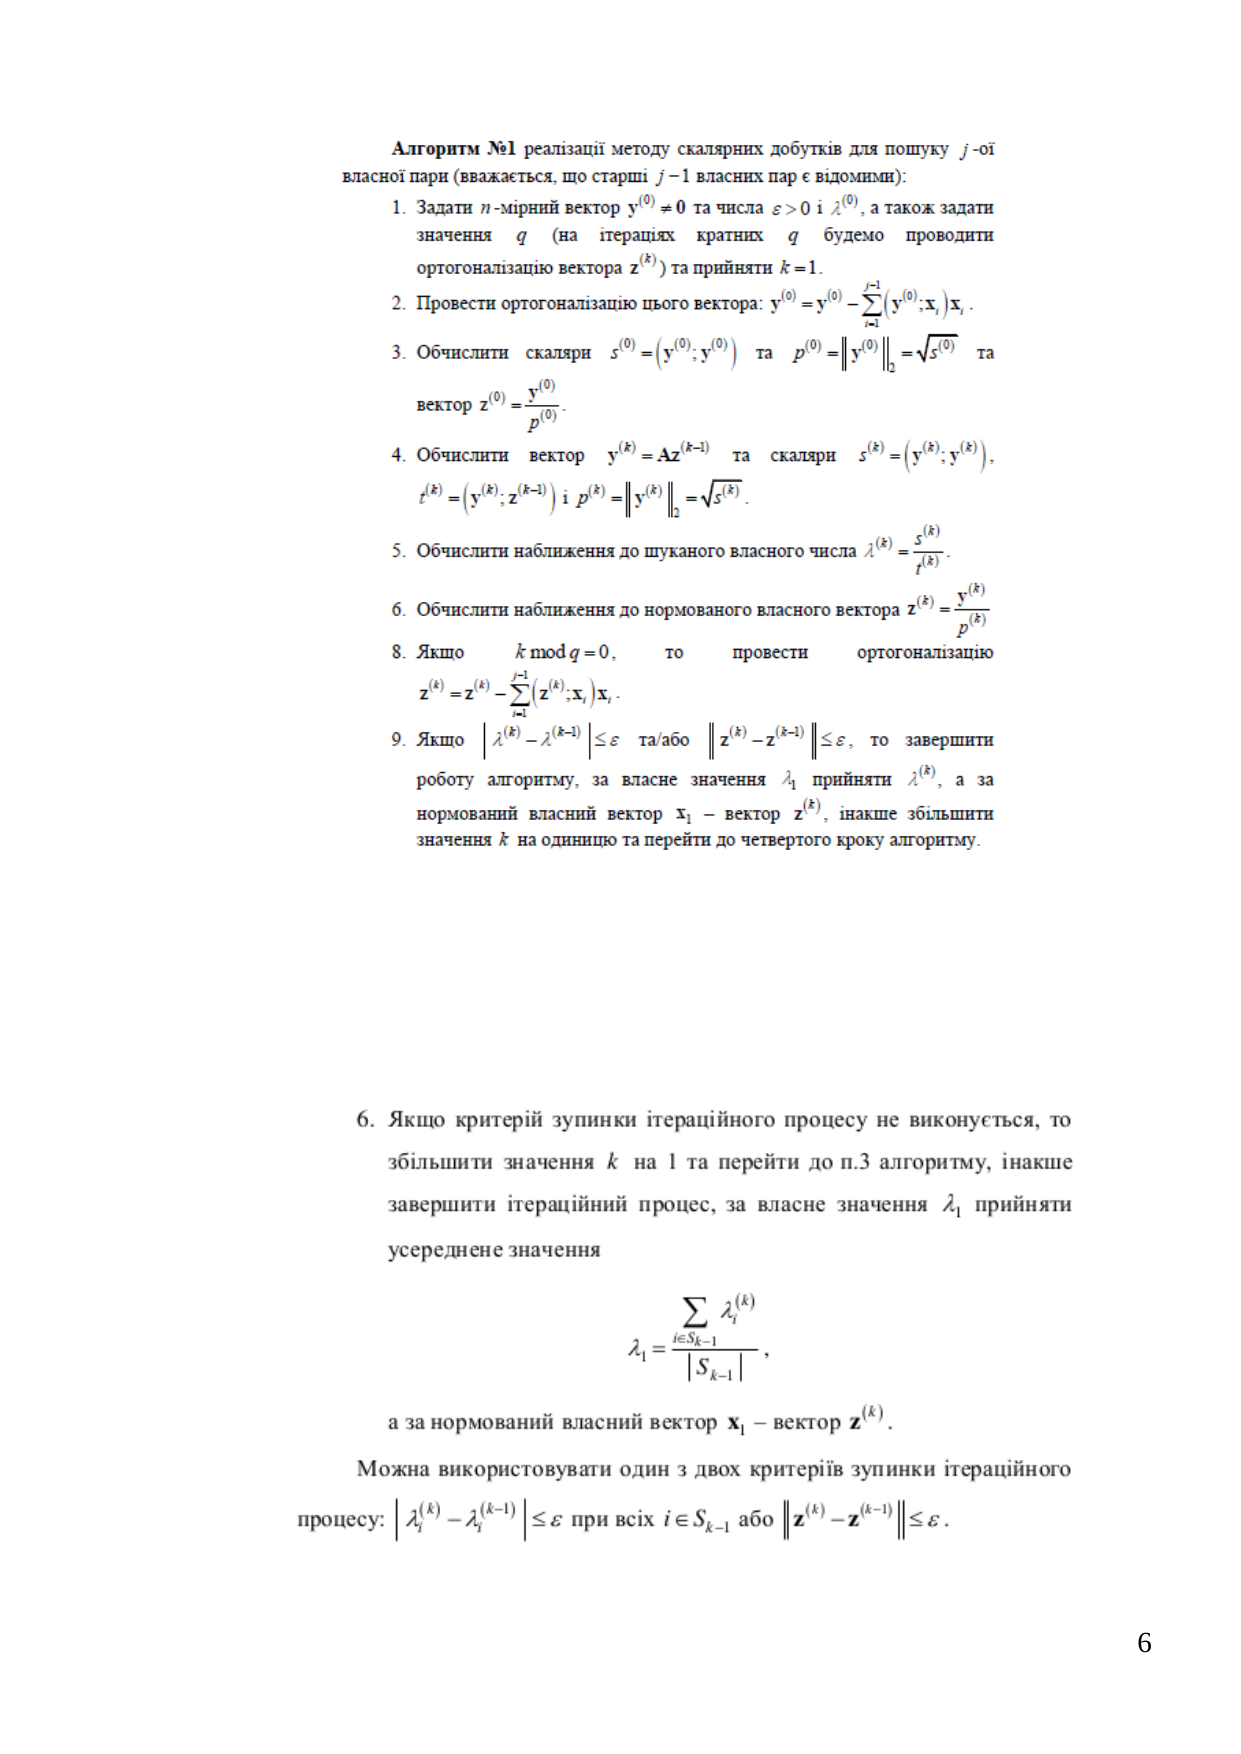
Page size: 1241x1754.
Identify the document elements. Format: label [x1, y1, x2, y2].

picture [313, 118, 1016, 876]
picture [271, 1084, 1116, 1553]
